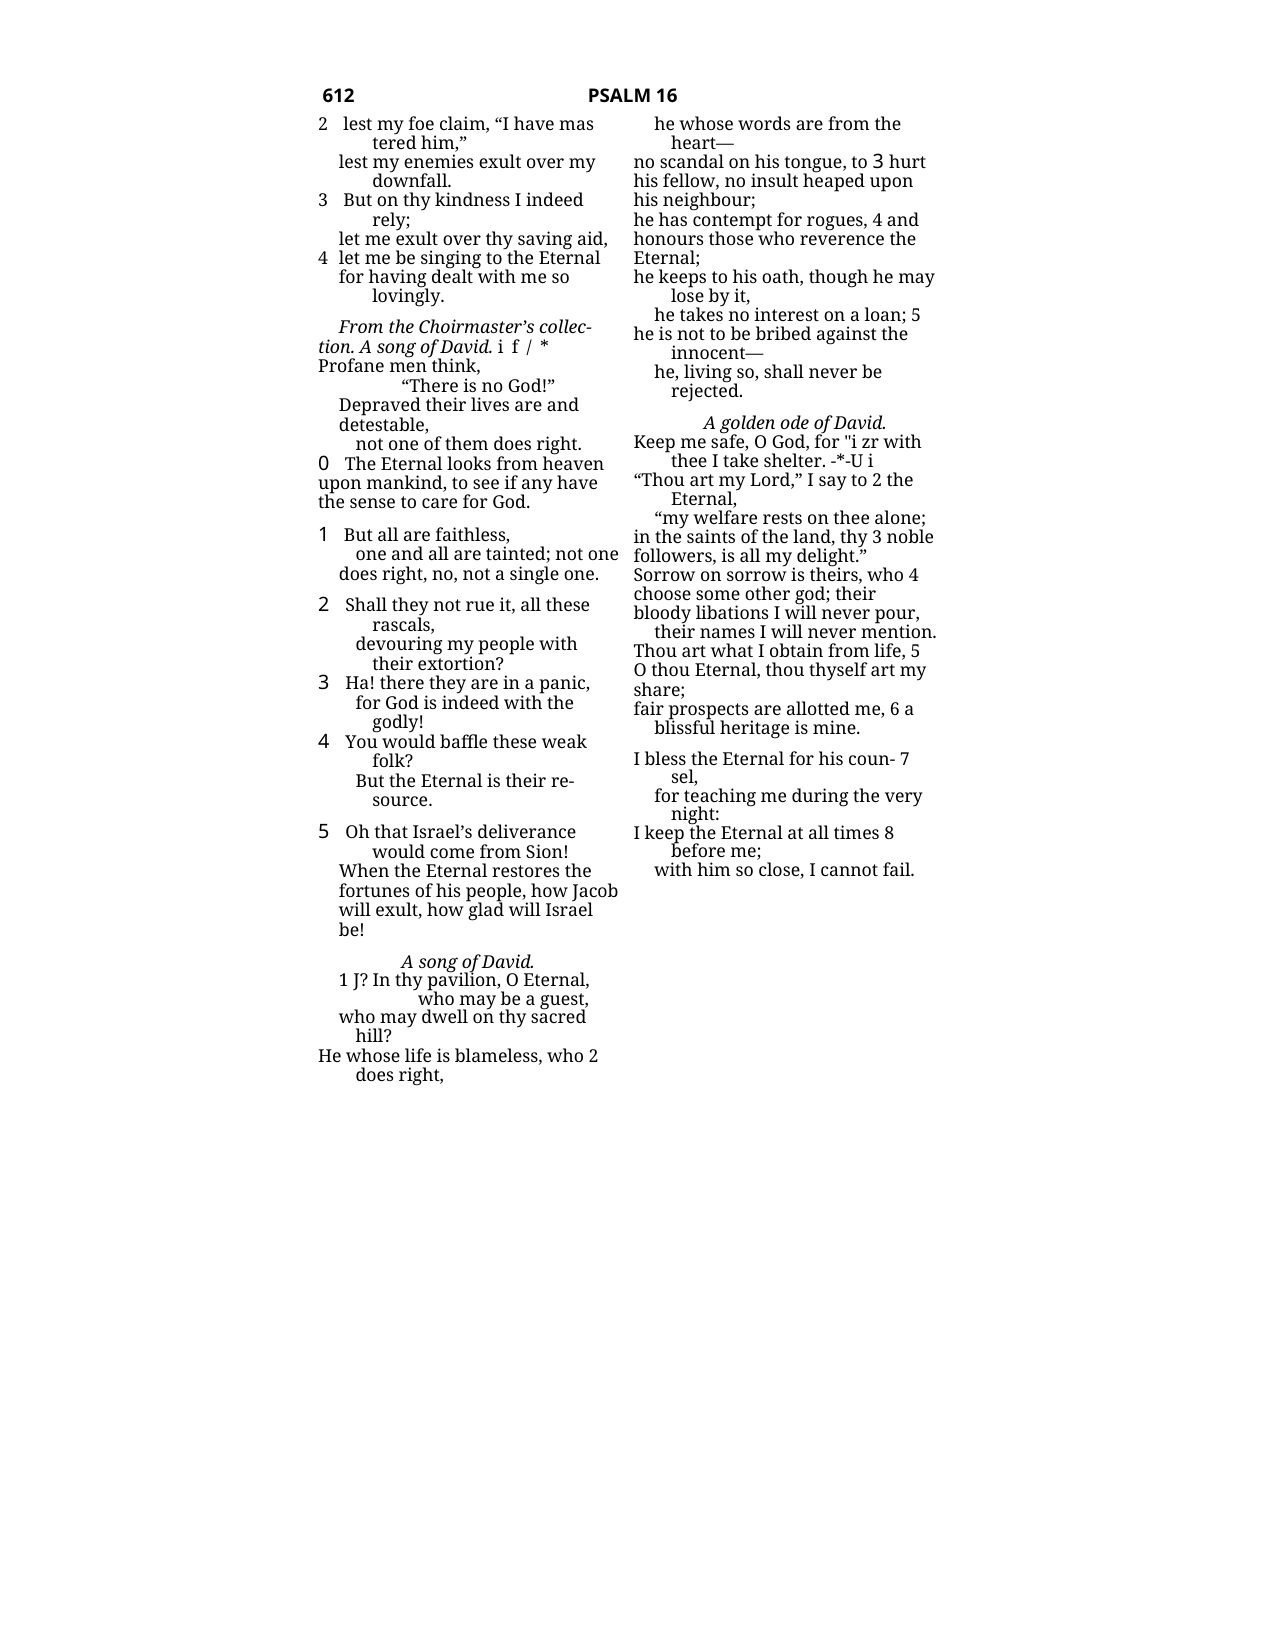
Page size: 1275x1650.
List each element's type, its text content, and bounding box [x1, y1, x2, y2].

list But all are faithless, [318, 525, 623, 545]
text rascals, [339, 616, 623, 635]
text I bless the Eternal for his coun- 7 sel, [633, 751, 938, 788]
text he keeps to his oath, though he may lose by it, [633, 268, 938, 306]
text rely; [339, 211, 623, 230]
text with him so close, I cannot fail. [654, 861, 938, 880]
text not one of them does right. [355, 435, 623, 454]
text one and all are tainted; not one does right, no, not a single one. [339, 545, 623, 584]
text “There is no God!” Depraved their lives are and detestable, [339, 377, 623, 435]
text he, living so, shall never be rejected. [654, 363, 938, 401]
text devouring my people with their extortion? [355, 635, 623, 674]
text A golden ode of David. [654, 414, 938, 433]
text who may dwell on thy sacred hill? [339, 1009, 623, 1047]
text “Thou art my Lord,” I say to 2 the Eternal, [633, 471, 938, 509]
list Ha! there they are in a panic, [318, 674, 623, 694]
text let me exult over thy saving aid, [339, 230, 623, 249]
text their names I will never men­tion. [654, 623, 938, 643]
list The Eternal looks from heaven upon mankind, to see if any have the sense to care for God. [318, 454, 623, 513]
text he is not to be bribed against the innocent— [633, 325, 938, 363]
text folk? [339, 752, 623, 772]
text A song of David. [339, 953, 623, 972]
text he whose words are from the heart— [654, 115, 938, 153]
text tered him,” [339, 134, 623, 153]
list lest my foe claim, “I have mas­ [318, 115, 623, 134]
text no scandal on his tongue, to 3 hurt his fellow, no insult heaped upon his neighbour; [633, 153, 938, 211]
text would come from Sion! When the Eternal restores the fortunes of his people, how Jacob will exult, how glad will Israel be! [339, 843, 623, 940]
text in the saints of the land, thy 3 noble followers, is all my delight.” [633, 528, 938, 566]
text Sorrow on sorrow is theirs, who 4 choose some other god; their bloody libations I will never pour, [633, 566, 938, 623]
text He whose life is blameless, who 2 does right, [318, 1047, 623, 1085]
text lest my enemies exult over my downfall. [339, 153, 623, 192]
list let me be singing to the Eternal for having dealt with me so [318, 249, 623, 287]
text he takes no interest on a loan; 5 [654, 306, 938, 325]
text From the Choirmaster’s collec­tion. A song of David. if/* Profane men think, [318, 318, 623, 377]
list Shall they not rue it, all these [318, 596, 623, 616]
text lovingly. [339, 287, 623, 306]
text I keep the Eternal at all times 8 before me; [633, 824, 938, 861]
text Keep me safe, O God, for "i zr with thee I take shelter. -*-U i [633, 433, 938, 471]
list You would baffle these weak [318, 733, 623, 752]
text But the Eternal is their re­source. [355, 772, 623, 811]
text Thou art what I obtain from life, 5 O thou Eternal, thou thyself art my share; [633, 643, 938, 700]
text he has contempt for rogues, 4 and honours those who rever­ence the Eternal; [633, 211, 938, 268]
text “my welfare rests on thee alone; [654, 509, 938, 528]
list Oh that Israel’s deliverance [318, 823, 623, 843]
text for teaching me during the very night: [654, 788, 938, 824]
list But on thy kindness I indeed [318, 192, 623, 211]
text for God is indeed with the godly! [355, 694, 623, 733]
text fair prospects are allotted me, 6 a blissful heritage is mine. [633, 700, 938, 738]
text 1 J? In thy pavilion, O Eternal, who may be a guest, [339, 972, 623, 1009]
